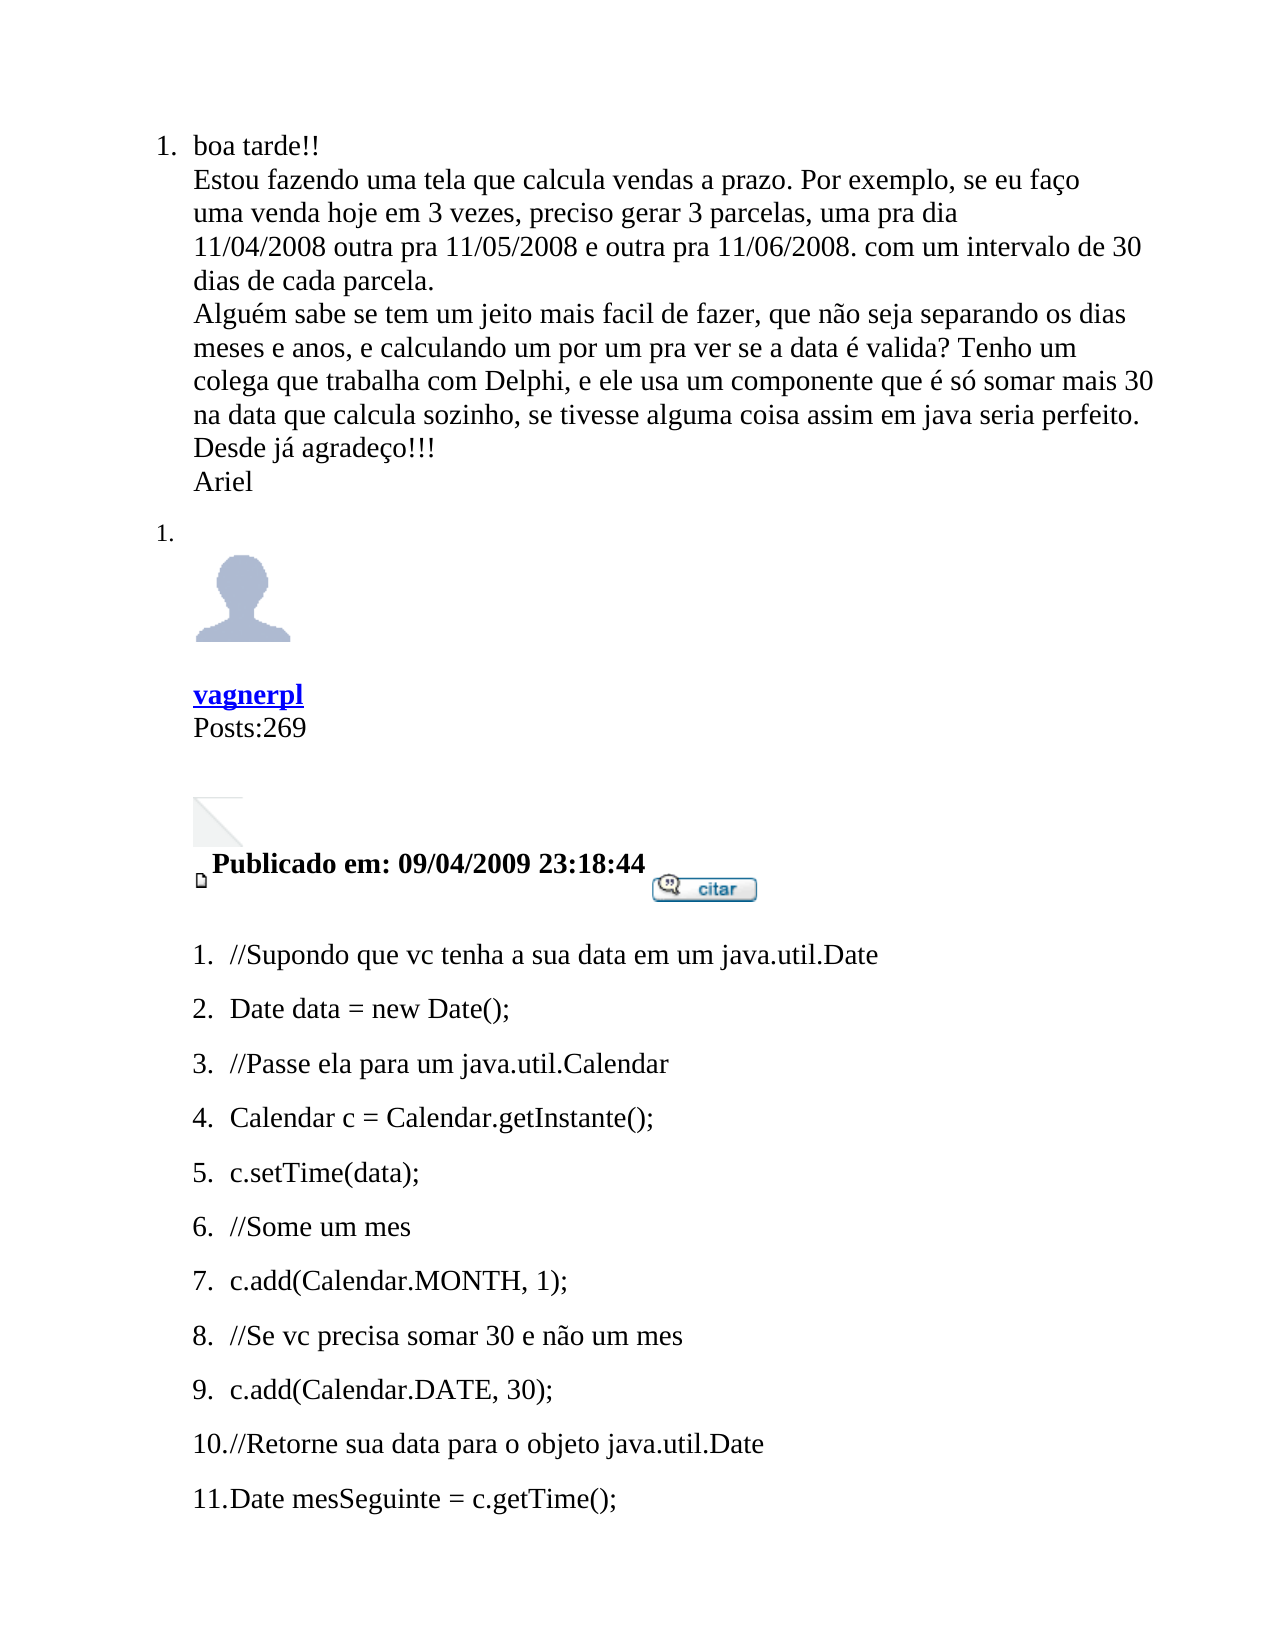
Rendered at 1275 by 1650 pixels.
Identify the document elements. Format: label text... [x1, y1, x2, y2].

list //Passe ela para um java.util.Calendar [192, 1046, 1157, 1079]
list c.setTime(data); [192, 1155, 1157, 1188]
list //Some um mes [192, 1209, 1157, 1243]
list //Se vc precisa somar 30 e não um mes [192, 1318, 1157, 1351]
list //Supondo que vc tenha a sua data em um java.util.Date [192, 937, 1157, 971]
text vagnerpl Posts:269 [193, 677, 1157, 773]
list //Retorne sua data para o objeto java.util.Date [192, 1427, 1157, 1460]
list Date mesSeguinte = c.getTime(); [192, 1481, 1157, 1514]
text Publicado em: 09/04/2009 23:18:44 [193, 846, 1157, 902]
list Date data = new Date(); [192, 992, 1157, 1025]
list boa tarde!! Estou fazendo uma tela que calcula vendas a prazo. Por exemplo, se eu faço uma venda hoje em 3 vezes, preciso gerar 3 parcelas, uma pra dia 11/04/2008 outra pra 11/05/2008 e outra pra 11/06/2008. com um intervalo de 30 dias de cada parcela. Alguém sabe se tem um jeito mais facil de fazer, que não seja separando os dias meses e anos, e calculando um por um pra ver se a data é valida? Tenho um colega que trabalha com Delphi, e ele usa um componente que é só somar mais 30 na data que calcula sozinho, se tivesse alguma coisa assim em java seria perfeito. Desde já agradeço!!! Ariel [156, 128, 1157, 497]
list Calendar c = Calendar.getInstante(); [192, 1100, 1157, 1134]
list c.add(Calendar.DATE, 30); [192, 1372, 1157, 1406]
list c.add(Calendar.MONTH, 1); [192, 1263, 1157, 1297]
